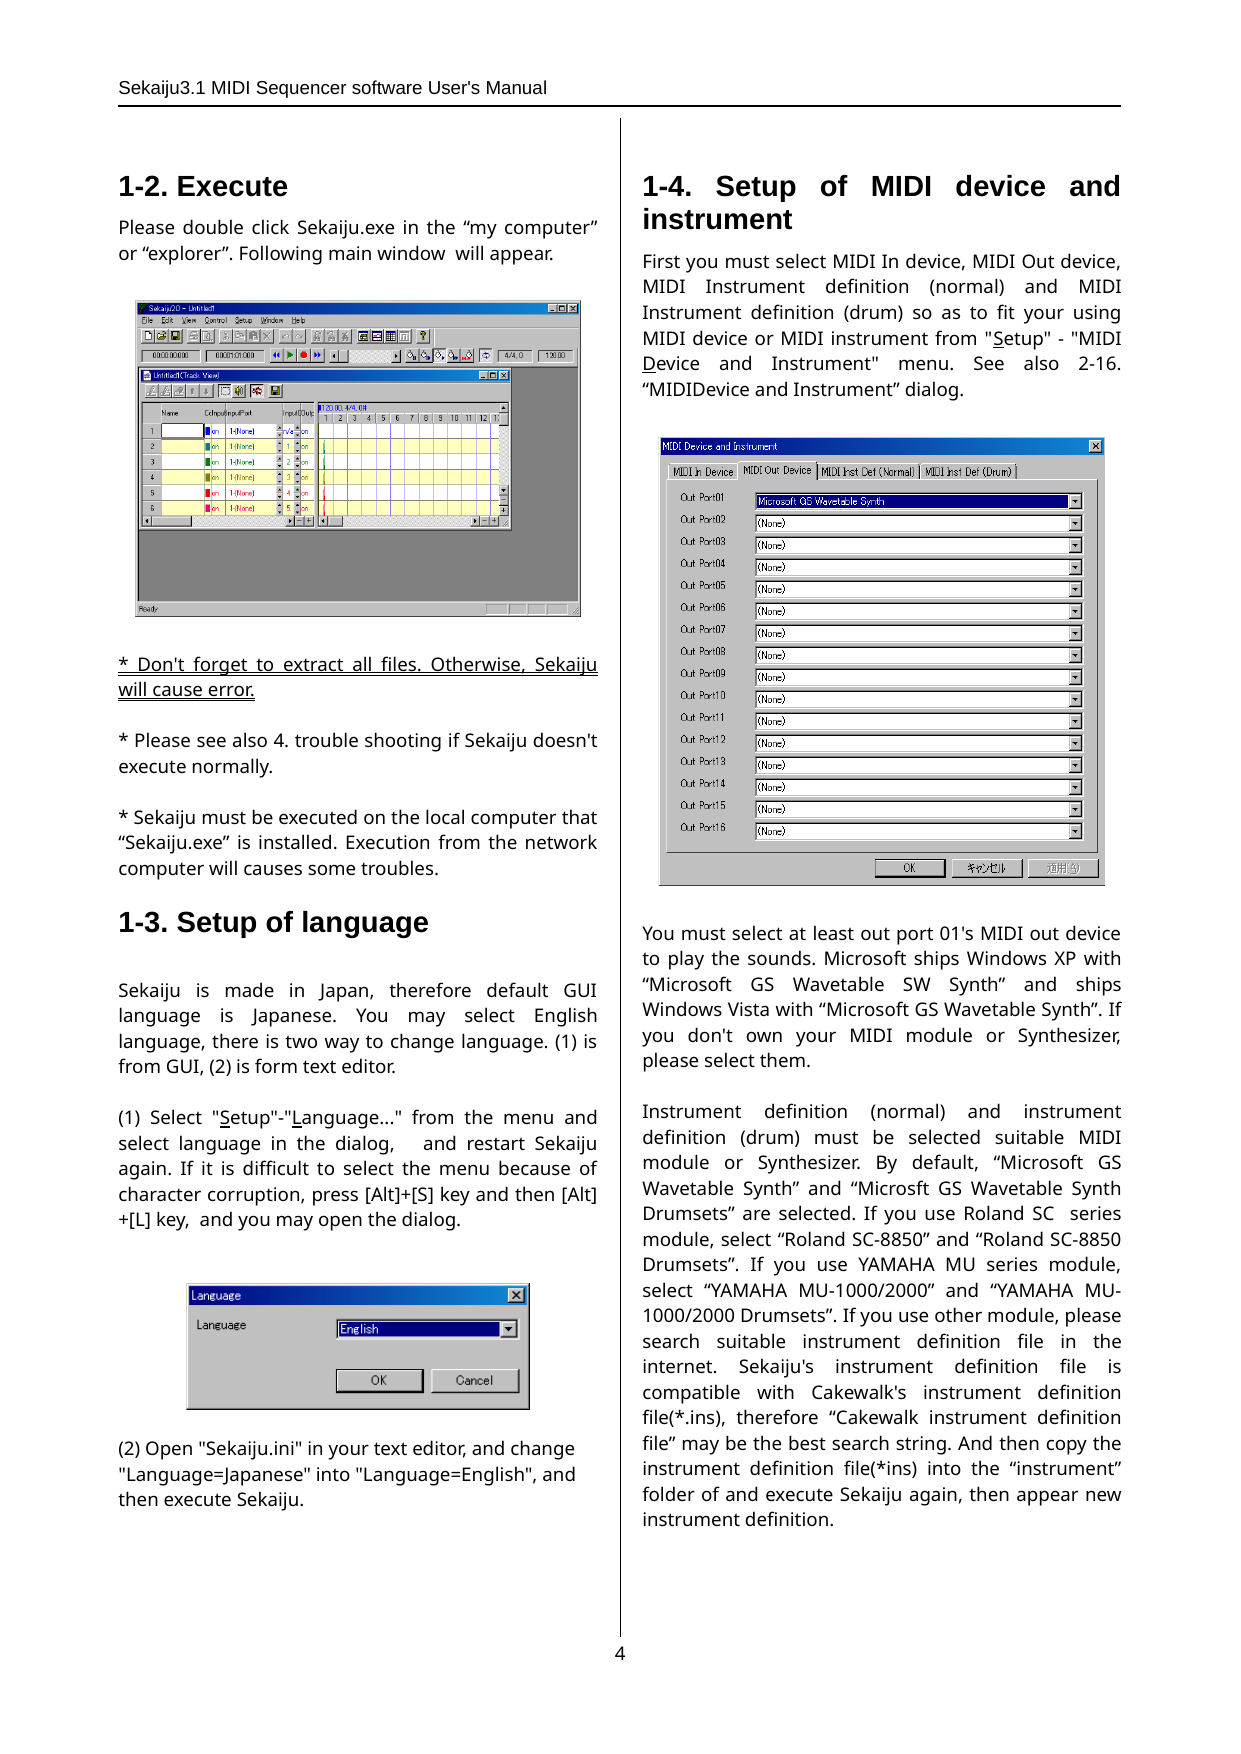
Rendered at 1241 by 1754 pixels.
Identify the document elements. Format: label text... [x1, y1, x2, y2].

subtitle 1-2. Execute [118, 169, 598, 202]
text (1) Select "Setup"-"Language..." from the menu and select language in the dialog, and restart Sekaiju again. If it is difficult to select the menu because of character corruption, press [Alt]+[S] key and then [Alt]+[L] key, and you may open the dialog. [118, 1105, 598, 1232]
text First you must select MIDI In device, MIDI Out device, MIDI Instrument definition (normal) and MIDI Instrument definition (drum) so as to fit your using MIDI device or MIDI instrument from "Setup" - "MIDI Device and Instrument" menu. See also 2-16. “MIDIDevice and Instrument” dialog. [642, 248, 1122, 401]
text (2) Open "Sekaiju.ini" in your text editor, and change "Language=Japanese" into "Language=English", and then execute Sekaiju. [118, 1436, 598, 1512]
text * Sekaiju must be executed on the local computer that “Sekaiju.exe” is installed. Execution from the network computer will causes some troubles. [118, 804, 598, 881]
picture [135, 300, 581, 617]
subtitle 1-4. Setup of MIDI device and instrument [642, 169, 1122, 236]
text You must select at least out port 01's MIDI out device to play the sounds. Microsoft ships Windows XP with “Microsoft GS Wavetable SW Synth” and ships Windows Vista with “Microsoft GS Wavetable Synth”. If you don't own your MIDI module or Synthesizer, please select them. [642, 920, 1122, 1073]
text Sekaiju is made in Japan, therefore default GUI language is Japanese. You may select English language, there is two way to change language. (1) is from GUI, (2) is form text editor. [118, 977, 598, 1079]
text * Don't forget to extract all files. Otherwise, Sekaiju [118, 651, 598, 672]
text * Please see also 4. trouble shooting if Sekaiju doesn't execute normally. [118, 727, 598, 778]
picture [658, 436, 1105, 886]
text Please double click Sekaiju.exe in the “my computer” or “explorer”. Following main window will appear. [118, 215, 598, 266]
text will cause error. [118, 676, 598, 702]
subtitle 1-3. Setup of language [118, 906, 598, 939]
picture [186, 1283, 530, 1410]
text Instrument definition (normal) and instrument definition (drum) must be selected suitable MIDI module or Synthesizer. By default, “Microsoft GS Wavetable Synth” and “Microsft GS Wavetable Synth Drumsets” are selected. If you use Roland SC series module, select “Roland SC-8850” and “Roland SC-8850 Drumsets”. If you use YAMAHA MU series module, select “YAMAHA MU-1000/2000” and “YAMAHA MU-1000/2000 Drumsets”. If you use other module, please search suitable instrument definition file in the internet. Sekaiju's instrument definition file is compatible with Cakewalk's instrument definition file(*.ins), therefore “Cakewalk instrument definition file” may be the best search string. And then copy the instrument definition file(*ins) into the “instrument” folder of and execute Sekaiju again, then appear new instrument definition. [642, 1098, 1122, 1532]
